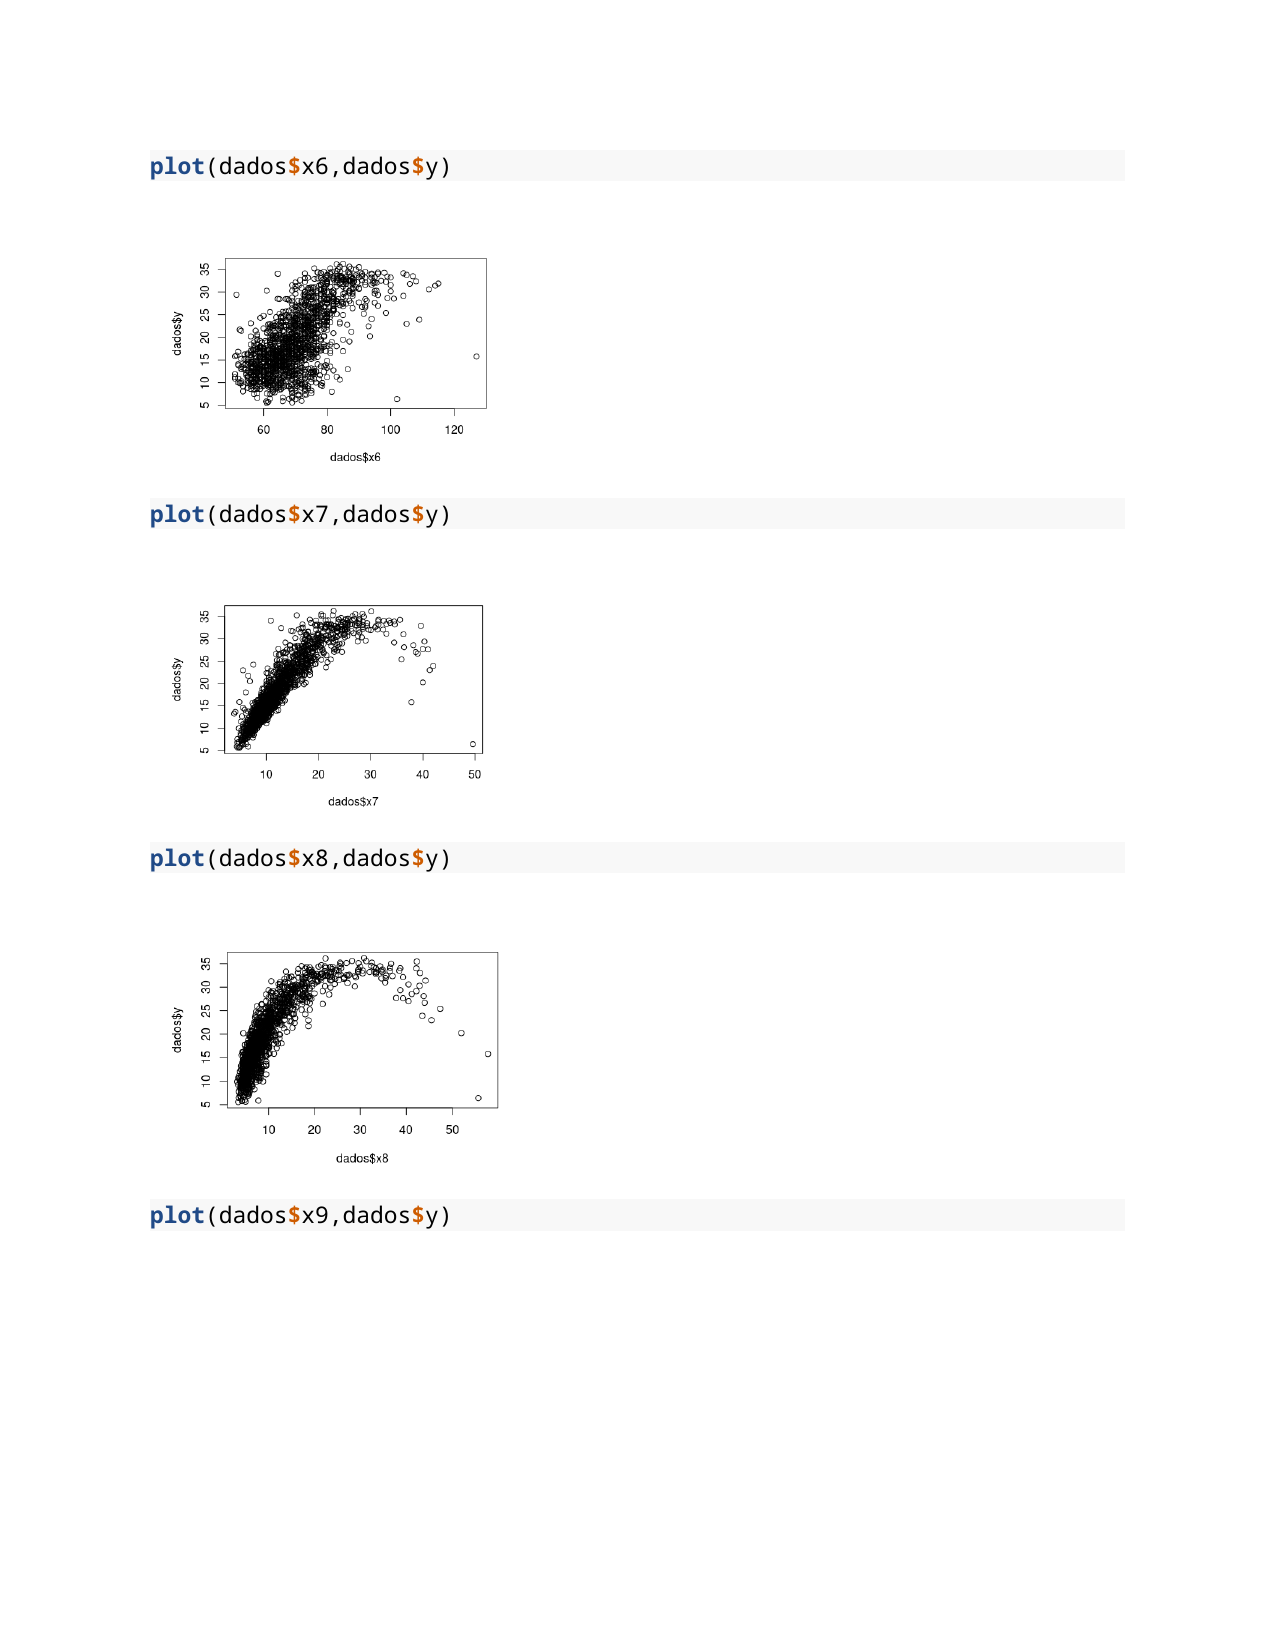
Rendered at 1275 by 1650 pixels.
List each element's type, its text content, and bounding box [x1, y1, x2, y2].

picture [168, 549, 511, 823]
text plot(dados$x9,dados$y) [452, 1199, 1125, 1231]
picture [168, 202, 515, 479]
text plot(dados$x7,dados$y) [452, 498, 1125, 529]
picture [168, 893, 528, 1181]
text plot(dados$x8,dados$y) [452, 842, 1125, 873]
text plot(dados$x6,dados$y) [452, 150, 1125, 181]
